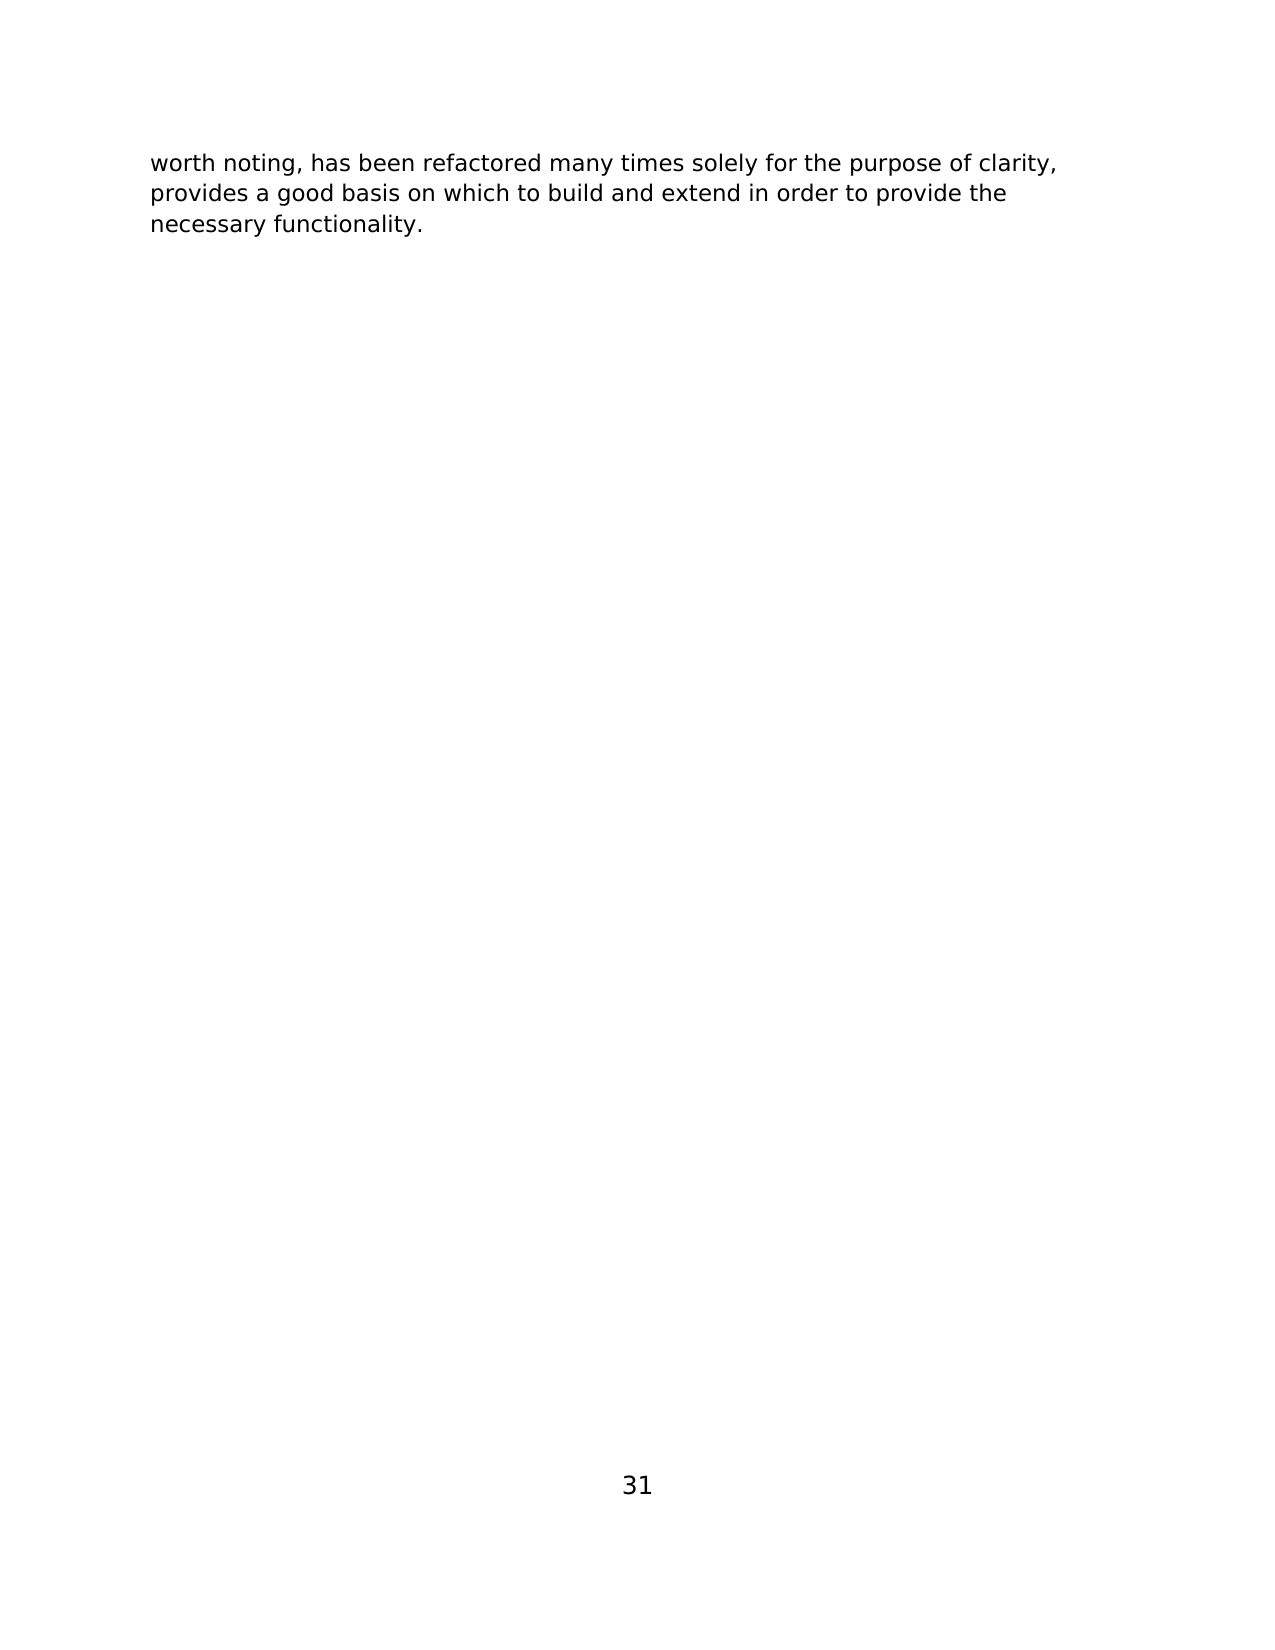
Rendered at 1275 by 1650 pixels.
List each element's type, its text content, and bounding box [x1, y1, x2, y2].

text worth noting, has been refactored many times solely for the purpose of clarity, provides a good basis on which to build and extend in order to provide the necessary functionality. [150, 150, 1125, 238]
